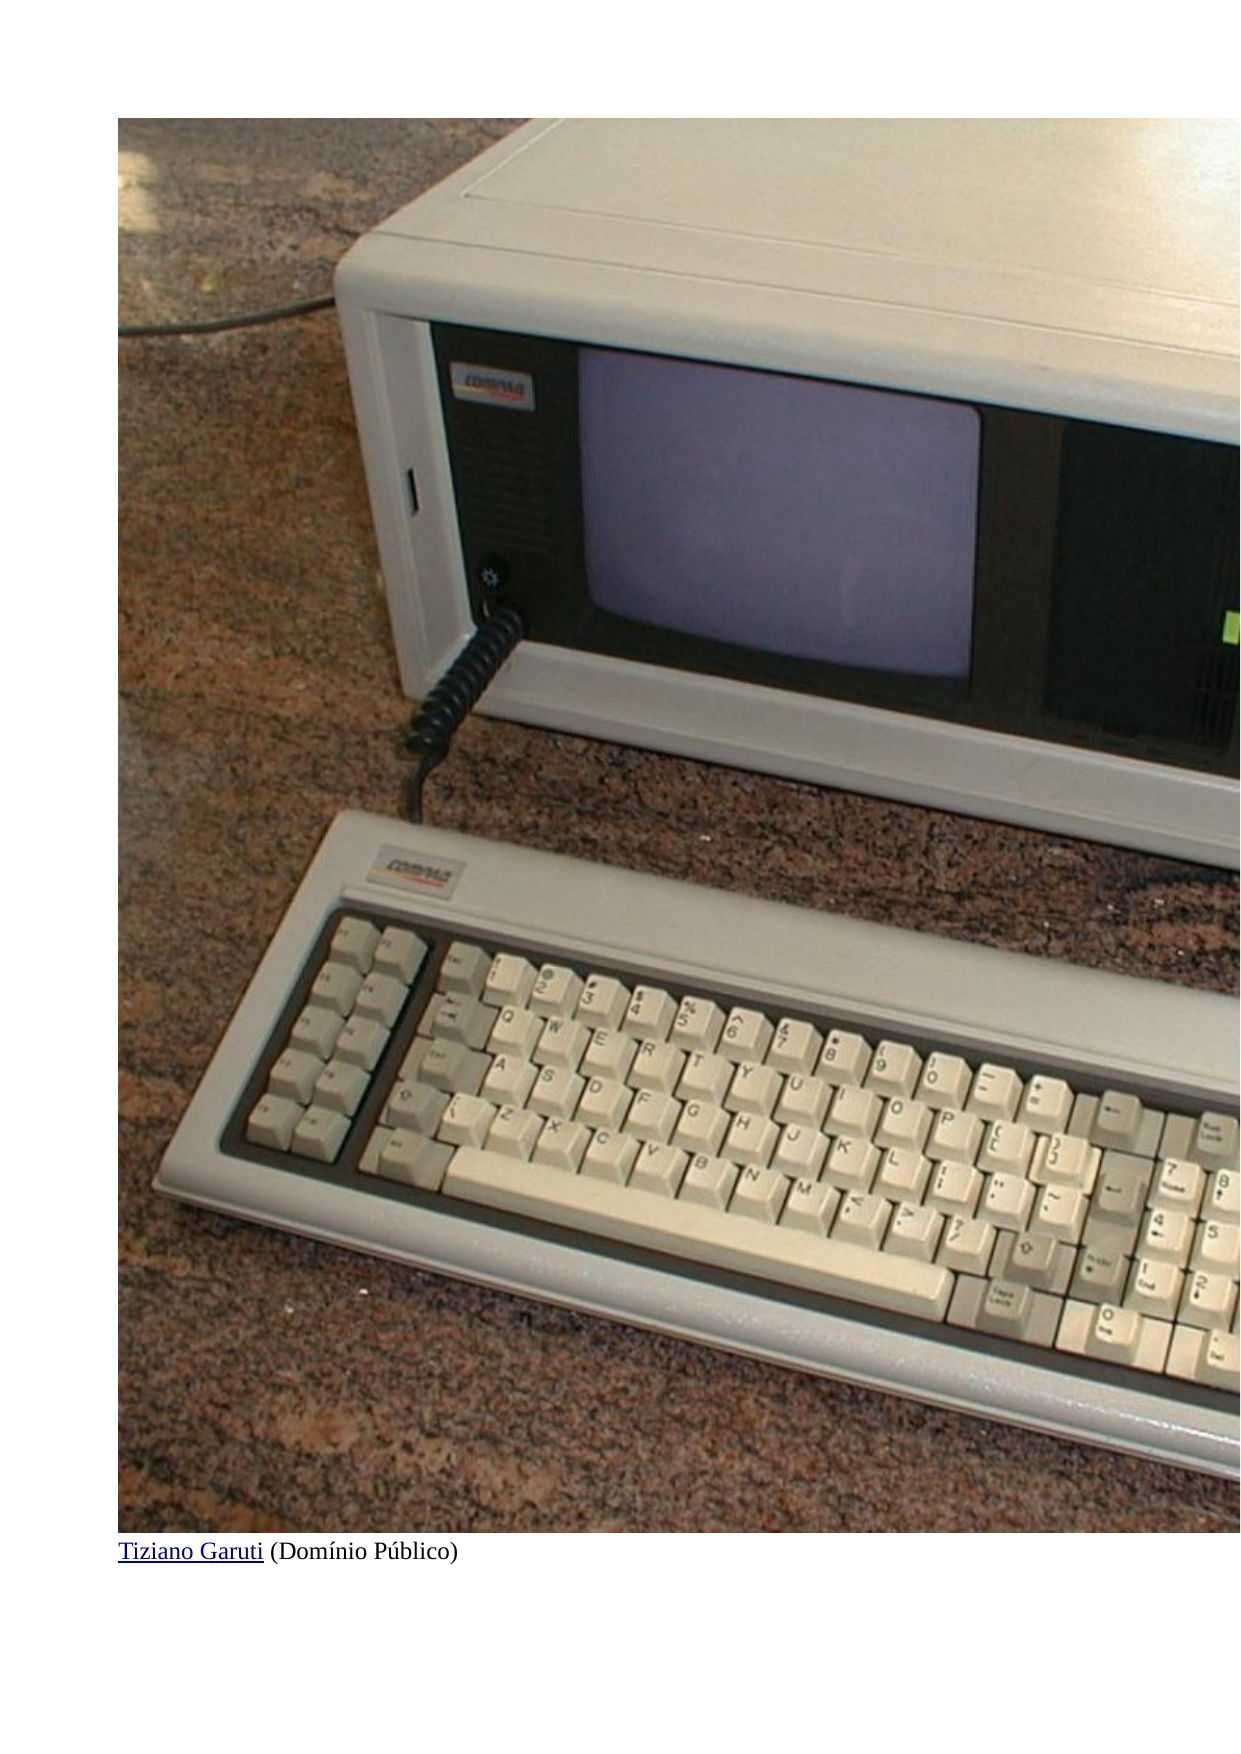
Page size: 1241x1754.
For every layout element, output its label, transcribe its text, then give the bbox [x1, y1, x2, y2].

text Tiziano Garuti (Domínio Público) [118, 1533, 1122, 1565]
picture [118, 118, 1241, 1533]
